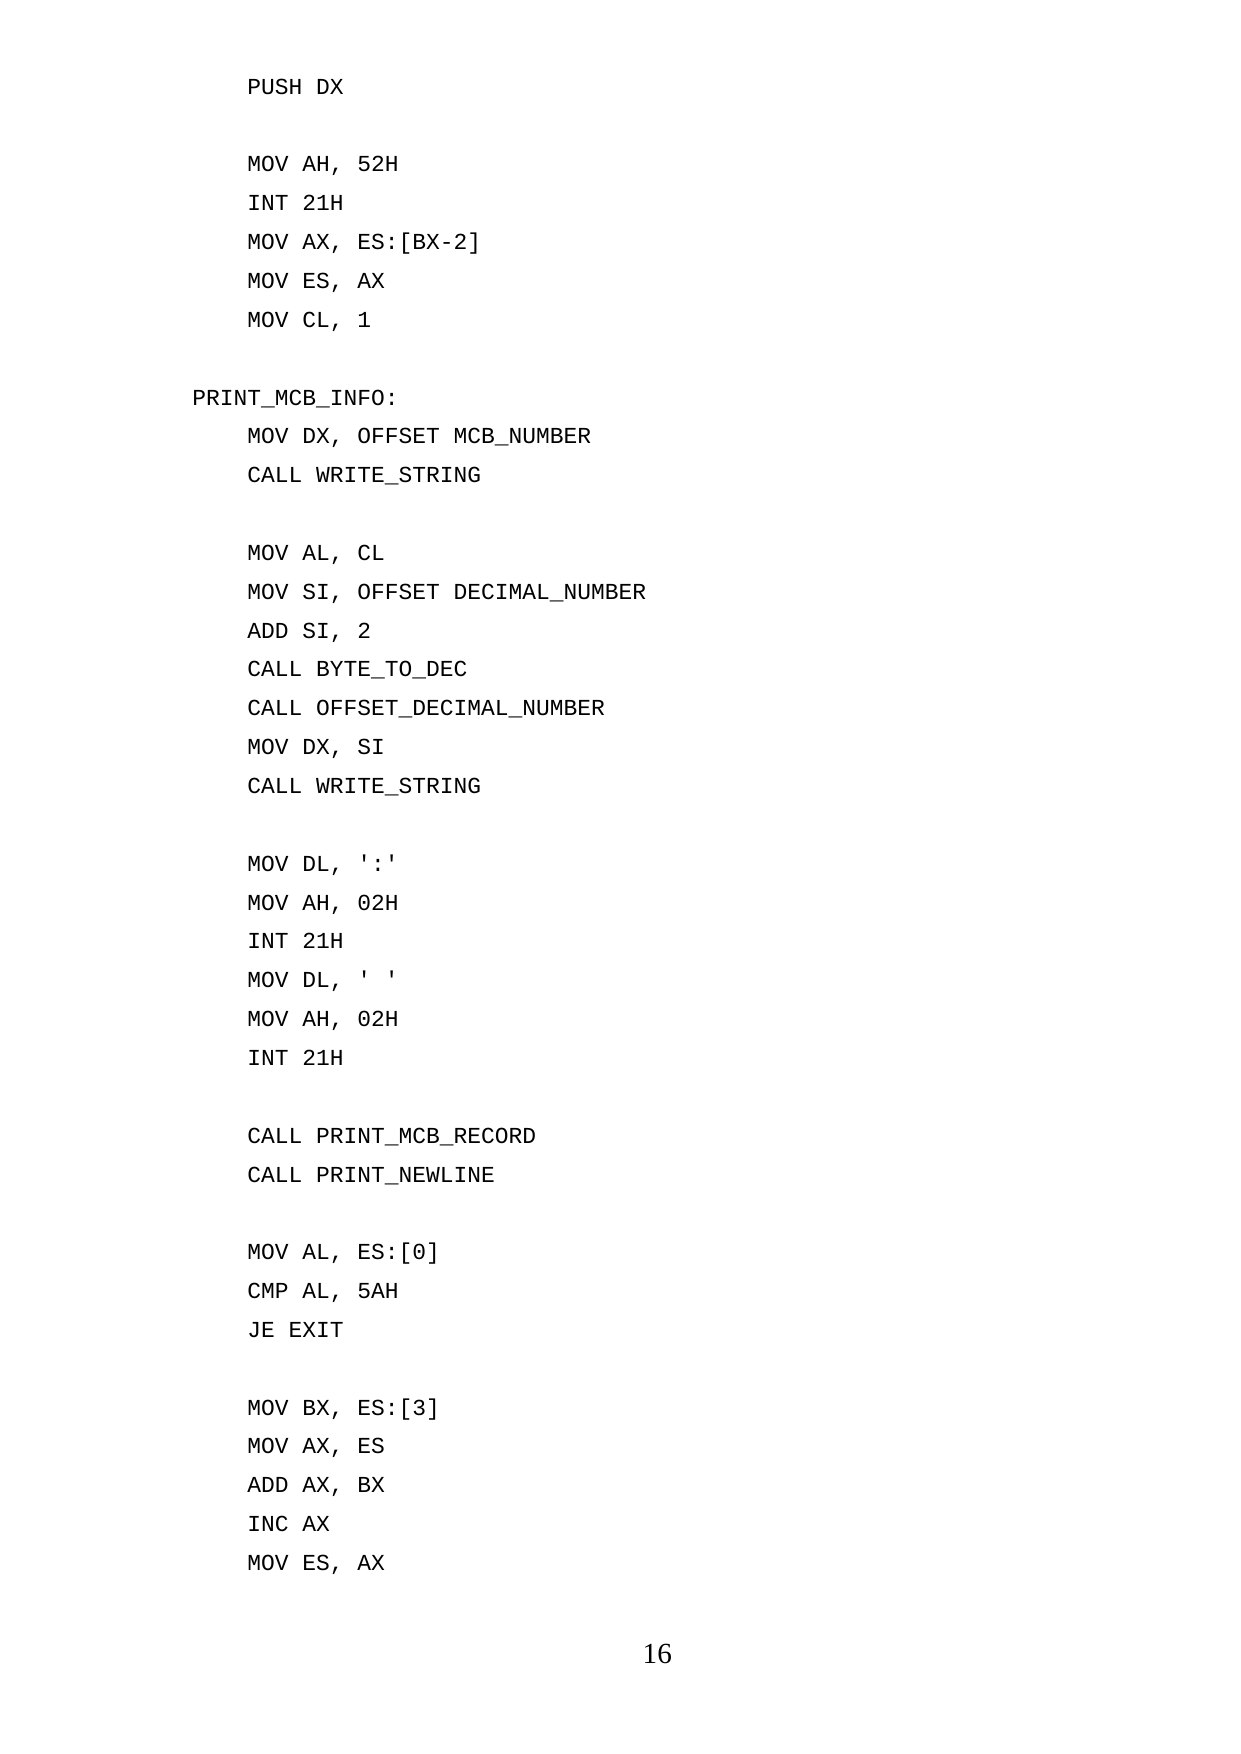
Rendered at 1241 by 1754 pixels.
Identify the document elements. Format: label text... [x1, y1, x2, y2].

text INT 21H [118, 192, 1122, 217]
text CALL WRITE_STRING [118, 774, 1122, 800]
text MOV AX, ES:[BX-2] [118, 230, 1122, 256]
text CMP AL, 5AH [118, 1279, 1122, 1305]
text JE EXIT [118, 1318, 1122, 1344]
text MOV DX, SI [118, 736, 1122, 761]
text INC AX [118, 1513, 1122, 1538]
text MOV AL, ES:[0] [118, 1241, 1122, 1267]
text MOV AH, 02H [118, 1007, 1122, 1033]
text MOV ES, AX [118, 1551, 1122, 1577]
text CALL OFFSET_DECIMAL_NUMBER [118, 697, 1122, 723]
text MOV CL, 1 [118, 308, 1122, 334]
text CALL WRITE_STRING [118, 463, 1122, 489]
text MOV SI, OFFSET DECIMAL_NUMBER [118, 580, 1122, 606]
text MOV AH, 52H [118, 153, 1122, 179]
text INT 21H [118, 930, 1122, 956]
text MOV DL, ':' [118, 852, 1122, 878]
text CALL BYTE_TO_DEC [118, 658, 1122, 684]
text INT 21H [118, 1046, 1122, 1072]
text PUSH DX [118, 75, 1122, 101]
text MOV BX, ES:[3] [118, 1396, 1122, 1422]
text CALL PRINT_MCB_RECORD [118, 1124, 1122, 1150]
text MOV ES, AX [118, 269, 1122, 295]
text MOV DL, ' ' [118, 969, 1122, 994]
text MOV AL, CL [118, 541, 1122, 567]
text ADD SI, 2 [118, 619, 1122, 645]
text MOV DX, OFFSET MCB_NUMBER [118, 425, 1122, 451]
text ADD AX, BX [118, 1474, 1122, 1500]
text CALL PRINT_NEWLINE [118, 1163, 1122, 1189]
text PRINT_MCB_INFO: [118, 386, 1122, 412]
text MOV AH, 02H [118, 891, 1122, 917]
text MOV AX, ES [118, 1435, 1122, 1461]
